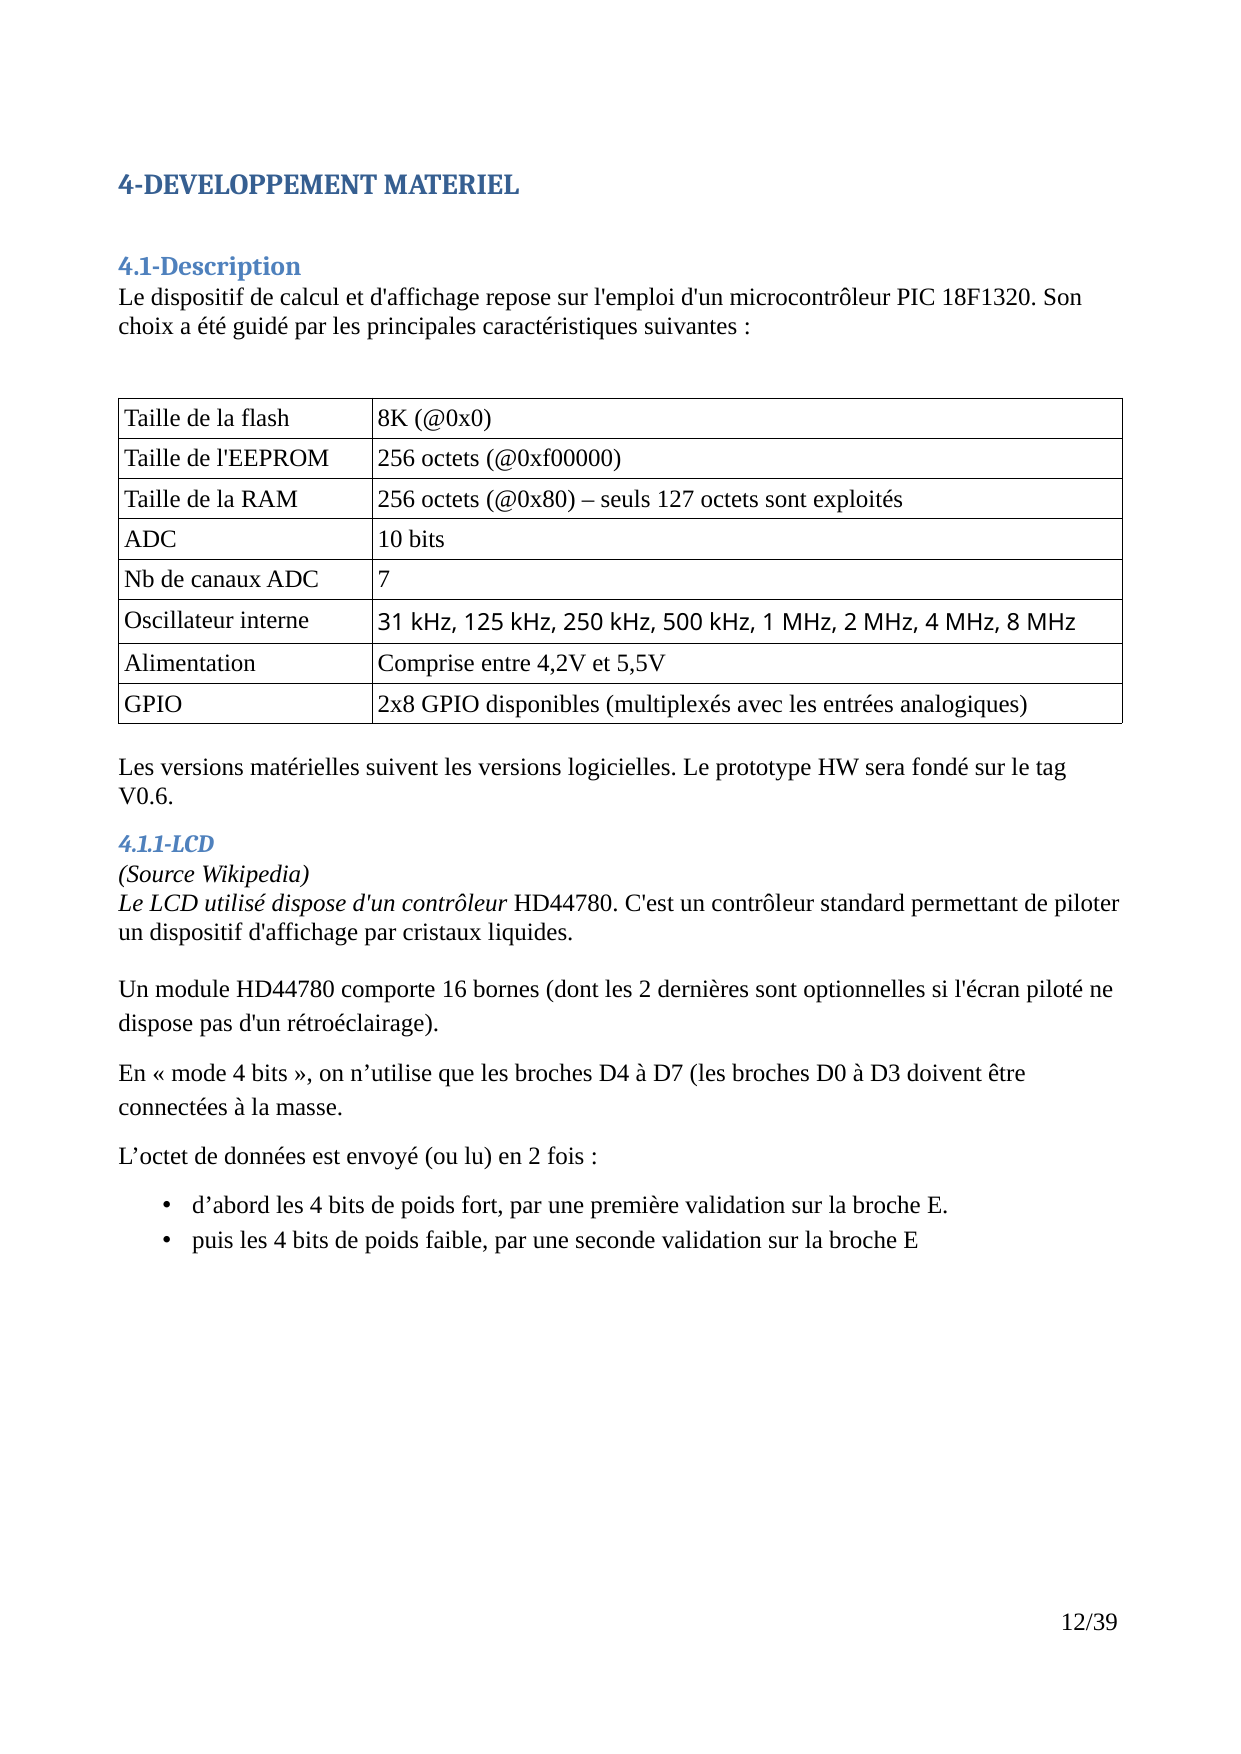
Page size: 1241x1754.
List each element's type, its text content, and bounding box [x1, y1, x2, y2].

table_cell Alimentation [119, 644, 372, 683]
table_cell Taille de l'EEPROM [119, 439, 372, 478]
table_cell 31 kHz, 125 kHz, 250 kHz, 500 kHz, 1 MHz, 2 MHz, 4 MHz, 8 MHz [373, 600, 1122, 642]
table_cell 2x8 GPIO disponibles (multiplexés avec les entrées analogiques) [373, 684, 1122, 723]
text (Source Wikipedia) [118, 859, 1122, 888]
table_cell Nb de canaux ADC [119, 560, 372, 599]
list d’abord les 4 bits de poids fort, par une première validation sur la broche E. [162, 1190, 1122, 1219]
table_cell 10 bits [373, 519, 1122, 559]
text L’octet de données est envoyé (ou lu) en 2 fois : [118, 1141, 1122, 1170]
text Les versions matérielles suivent les versions logicielles. Le prototype HW sera fondé sur le tag V0.6. [118, 752, 1122, 809]
table_cell 7 [373, 560, 1122, 599]
subtitle 4.1-Description [118, 251, 1122, 282]
text En « mode 4 bits », on n’utilise que les broches D4 à D7 (les broches D0 à D3 doivent être connectées à la masse. [118, 1058, 1122, 1121]
table_header 8K (@0x0) [373, 399, 1122, 438]
table_cell Taille de la RAM [119, 479, 372, 518]
table_cell ADC [119, 519, 372, 559]
text Le LCD utilisé dispose d'un contrôleur HD44780. C'est un contrôleur standard permettant de piloter un dispositif d'affichage par cristaux liquides. [118, 888, 1122, 945]
table_cell GPIO [119, 684, 372, 723]
table_header Taille de la flash [119, 399, 372, 438]
subtitle 4-DEVELOPPEMENT MATERIEL [118, 168, 1122, 202]
list puis les 4 bits de poids faible, par une seconde validation sur la broche E [162, 1225, 1122, 1253]
table_cell 256 octets (@0xf00000) [373, 439, 1122, 478]
text Le dispositif de calcul et d'affichage repose sur l'emploi d'un microcontrôleur PIC 18F1320. Son choix a été guidé par les principales caractéristiques suivantes : [118, 282, 1122, 340]
subtitle 4.1.1-LCD [118, 830, 1122, 859]
table_cell Comprise entre 4,2V et 5,5V [373, 644, 1122, 683]
text Un module HD44780 comporte 16 bornes (dont les 2 dernières sont optionnelles si l'écran piloté ne dispose pas d'un rétroéclairage). [118, 974, 1122, 1037]
table_cell Oscillateur interne [119, 600, 372, 642]
table_cell 256 octets (@0x80) – seuls 127 octets sont exploités [373, 479, 1122, 518]
